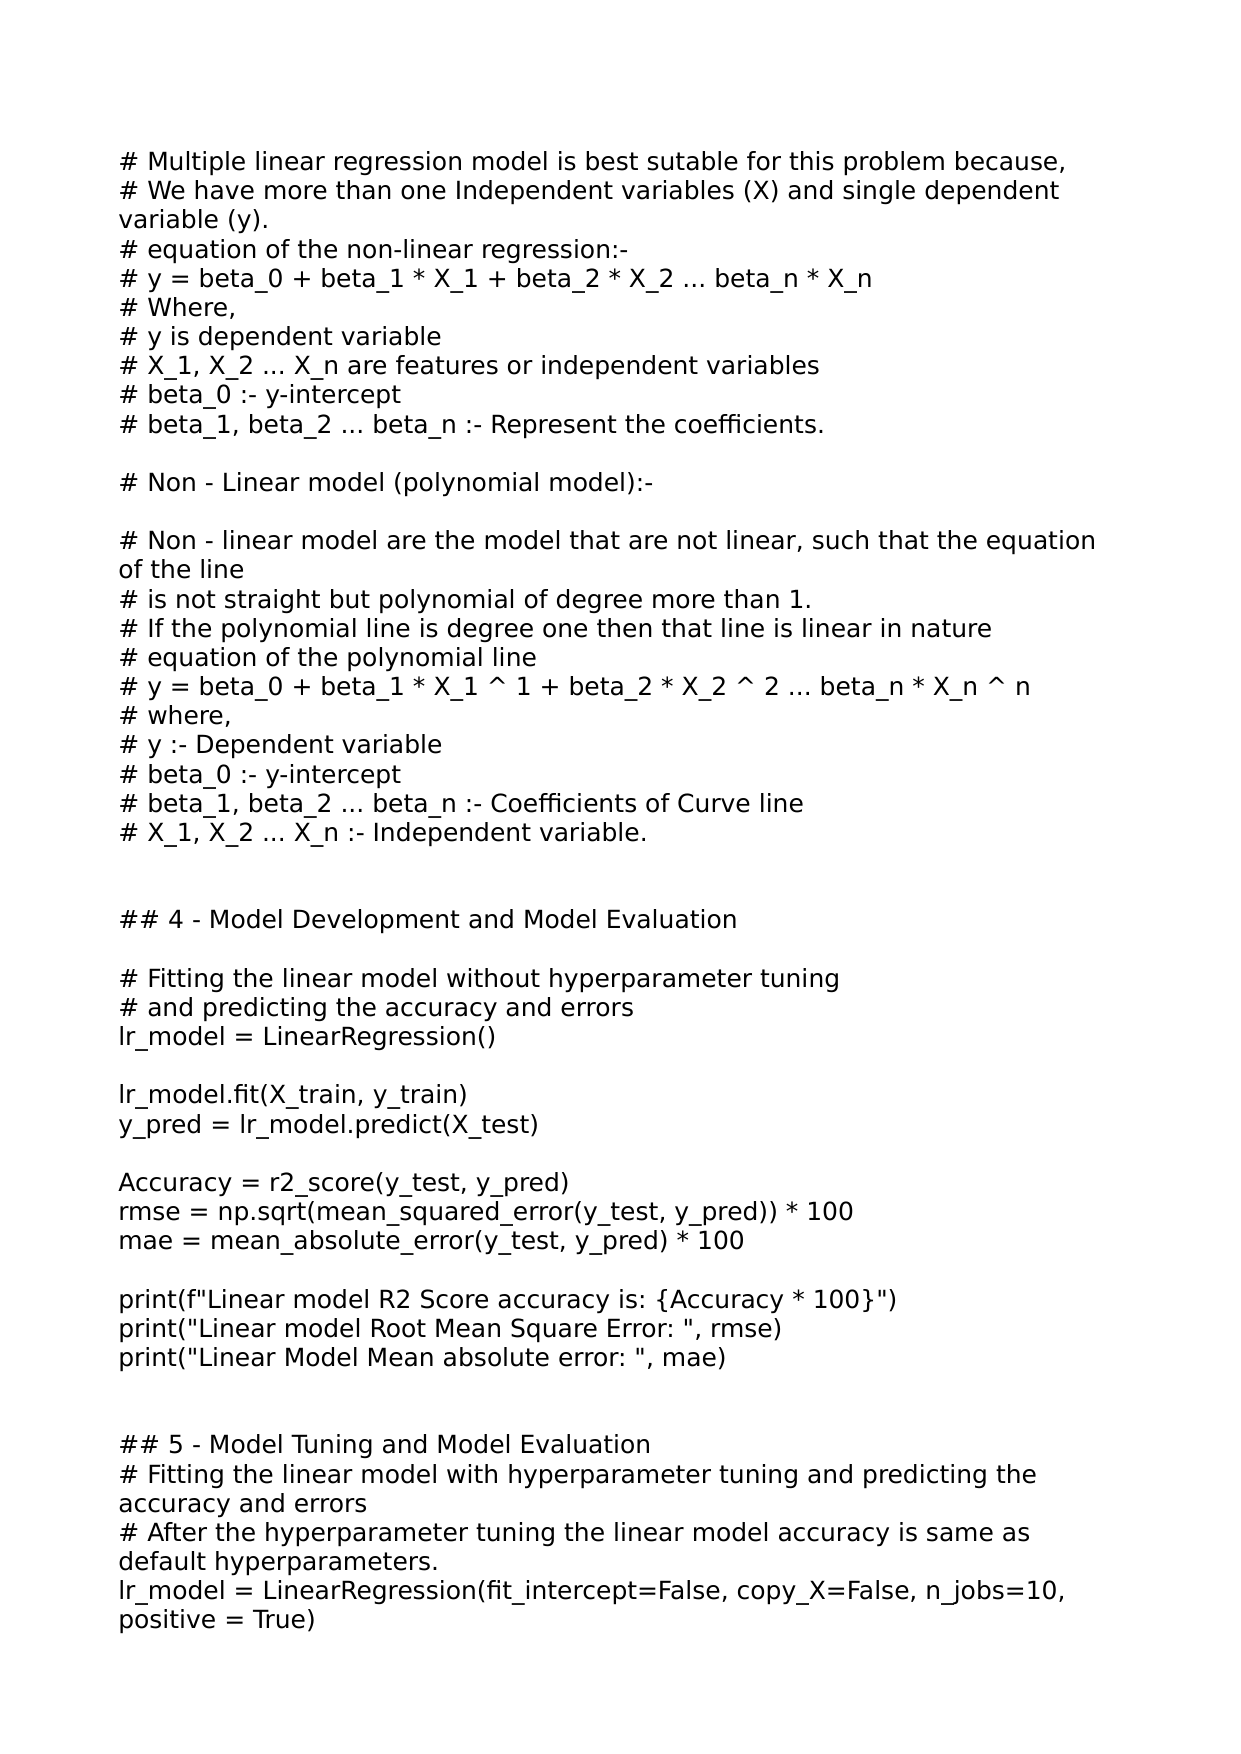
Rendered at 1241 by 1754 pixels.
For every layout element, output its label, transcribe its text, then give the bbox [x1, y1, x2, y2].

text # y = beta_0 + beta_1 * X_1 ^ 1 + beta_2 * X_2 ^ 2 ... beta_n * X_n ^ n [118, 672, 1122, 701]
text # beta_1, beta_2 ... beta_n :- Represent the coefficients. [118, 410, 1122, 439]
text # equation of the non-linear regression:- [118, 235, 1122, 264]
text rmse = np.sqrt(mean_squared_error(y_test, y_pred)) * 100 [118, 1197, 1122, 1226]
text # y = beta_0 + beta_1 * X_1 + beta_2 * X_2 ... beta_n * X_n [118, 264, 1122, 293]
text # X_1, X_2 ... X_n :- Independent variable. [118, 818, 1122, 847]
text # beta_0 :- y-intercept [118, 381, 1122, 410]
text Accuracy = r2_score(y_test, y_pred) [118, 1168, 1122, 1197]
text # Non - linear model are the model that are not linear, such that the equation of the line [118, 526, 1122, 585]
text # y :- Dependent variable [118, 731, 1122, 760]
text # beta_0 :- y-intercept [118, 760, 1122, 789]
text ## 4 - Model Development and Model Evaluation [118, 906, 1122, 935]
text # If the polynomial line is degree one then that line is linear in nature [118, 614, 1122, 643]
text mae = mean_absolute_error(y_test, y_pred) * 100 [118, 1226, 1122, 1256]
text # y is dependent variable [118, 322, 1122, 351]
text ## 5 - Model Tuning and Model Evaluation [118, 1431, 1122, 1460]
text # X_1, X_2 ... X_n are features or independent variables [118, 351, 1122, 381]
text # Non - Linear model (polynomial model):- [118, 468, 1122, 497]
text # equation of the polynomial line [118, 643, 1122, 672]
text lr_model.fit(X_train, y_train) [118, 1081, 1122, 1110]
text # Fitting the linear model with hyperparameter tuning and predicting the accuracy and errors [118, 1460, 1122, 1518]
text # Fitting the linear model without hyperparameter tuning [118, 964, 1122, 993]
text # After the hyperparameter tuning the linear model accuracy is same as default hyperparameters. [118, 1518, 1122, 1576]
text # Multiple linear regression model is best sutable for this problem because, [118, 147, 1122, 176]
text lr_model = LinearRegression() [118, 1022, 1122, 1051]
text # beta_1, beta_2 ... beta_n :- Coefficients of Curve line [118, 789, 1122, 818]
text # and predicting the accuracy and errors [118, 993, 1122, 1022]
text print("Linear Model Mean absolute error: ", mae) [118, 1343, 1122, 1372]
text y_pred = lr_model.predict(X_test) [118, 1110, 1122, 1139]
text # Where, [118, 293, 1122, 322]
text print("Linear model Root Mean Square Error: ", rmse) [118, 1314, 1122, 1343]
text # is not straight but polynomial of degree more than 1. [118, 585, 1122, 614]
text # where, [118, 701, 1122, 731]
text lr_model = LinearRegression(fit_intercept=False, copy_X=False, n_jobs=10, positive = True) [118, 1576, 1122, 1635]
text print(f"Linear model R2 Score accuracy is: {Accuracy * 100}") [118, 1285, 1122, 1314]
text # We have more than one Independent variables (X) and single dependent variable (y). [118, 176, 1122, 235]
